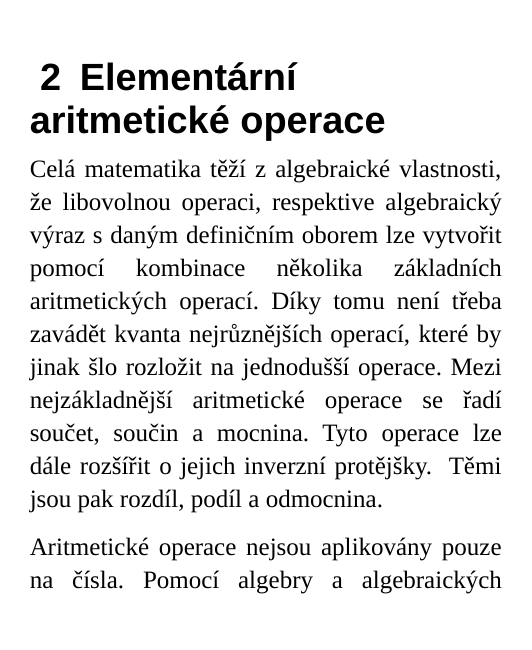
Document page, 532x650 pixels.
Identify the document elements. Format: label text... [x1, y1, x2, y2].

text Aritmetické operace nejsou aplikovány pouze na čísla. Pomocí algebry a algebraických [29, 532, 502, 594]
text Celá matematika těží z algebraické vlastnosti, že libovolnou operaci, respektive algebraický výraz s daným definičním oborem lze vytvořit pomocí kombinace několika základních aritmetických operací. Díky tomu není třeba zavádět kvanta nejrůznějších operací, které by jinak šlo rozložit na jednodušší operace. Mezi nejzákladnější aritmetické operace se řadí součet, součin a mocnina. Tyto operace lze dále rozšířit o jejich inverzní protějšky. Těmi jsou pak rozdíl, podíl a odmocnina. [29, 154, 502, 513]
subtitle Elementární aritmetické operace [29, 54, 502, 142]
